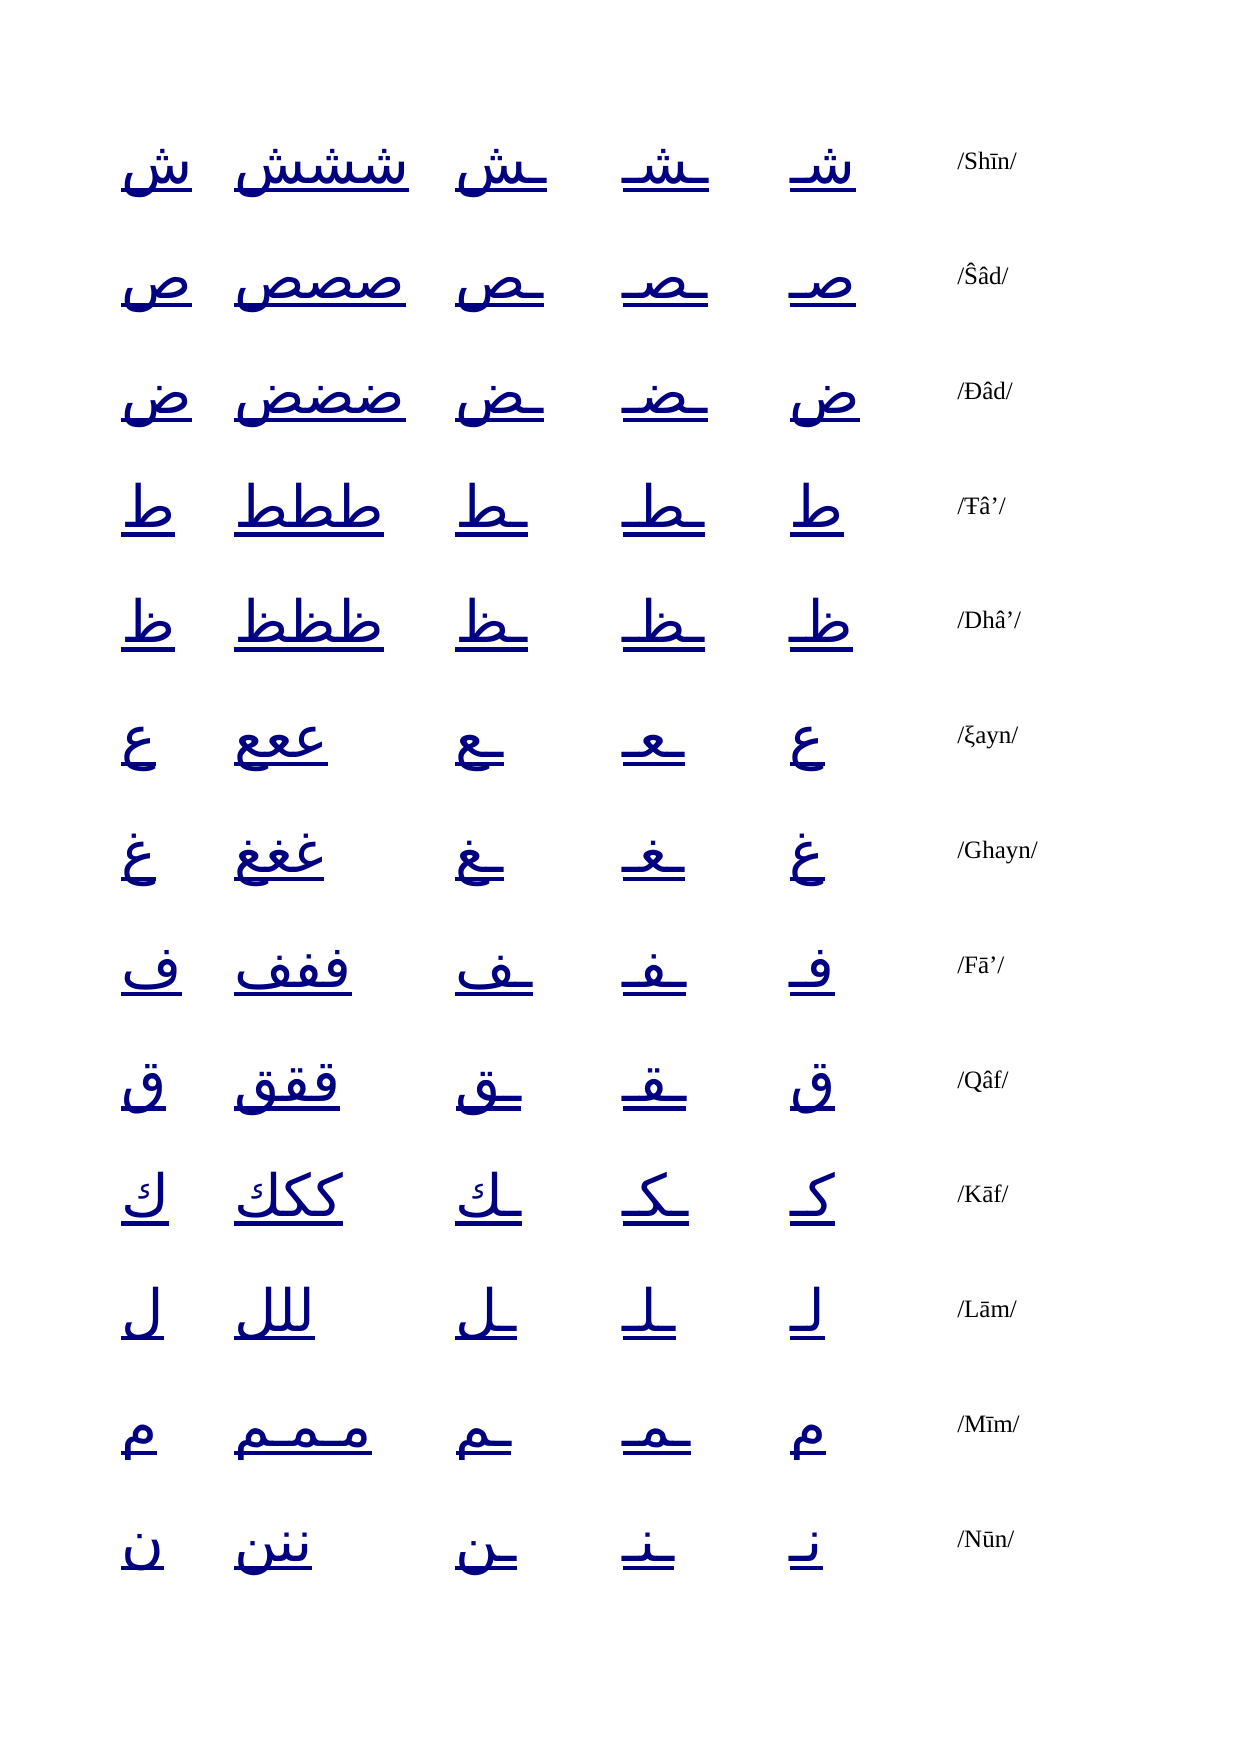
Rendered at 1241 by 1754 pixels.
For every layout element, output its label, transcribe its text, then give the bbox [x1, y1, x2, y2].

table_cell ـط [453, 463, 620, 577]
table_cell ـظ [453, 577, 620, 692]
table_cell ـص [453, 233, 620, 348]
table_cell ف [118, 922, 231, 1036]
table_cell للل [231, 1266, 452, 1381]
table_cell /Shīn/ [954, 118, 1121, 233]
table_cell ظ [118, 577, 231, 692]
table_cell ق [118, 1036, 231, 1151]
table_cell /Lām/ [954, 1266, 1121, 1381]
table_cell ش [118, 118, 231, 233]
table_cell ضضض [231, 348, 452, 462]
table_cell ك [118, 1151, 231, 1266]
table_cell ـغـ [620, 807, 787, 922]
table_cell مـمـم [231, 1381, 452, 1496]
table_cell /Ŧâ’/ [954, 463, 1121, 577]
table_cell فـ [787, 922, 954, 1036]
table_cell ـغ [453, 807, 620, 922]
table_cell ففف [231, 922, 452, 1036]
table_cell ـشـ [620, 118, 787, 233]
table_cell /Dhâ’/ [954, 577, 1121, 692]
table_cell ععع [231, 692, 452, 807]
table_cell ـطـ [620, 463, 787, 577]
table_cell /ξayn/ [954, 692, 1121, 807]
table_cell ـع [453, 692, 620, 807]
table_cell ـضـ [620, 348, 787, 462]
table_cell ع [787, 692, 954, 807]
table_cell م [118, 1381, 231, 1496]
table_cell ننن [231, 1496, 452, 1610]
table_cell غغغ [231, 807, 452, 922]
table_cell ـن [453, 1496, 620, 1610]
table_cell نـ [787, 1496, 954, 1610]
table_cell غ [118, 807, 231, 922]
table_cell ـكـ [620, 1151, 787, 1266]
table_cell /Nūn/ [954, 1496, 1121, 1610]
table_cell ظظظ [231, 577, 452, 692]
table_cell ع [118, 692, 231, 807]
table_cell ـظـ [620, 577, 787, 692]
table_cell /Fā’/ [954, 922, 1121, 1036]
table_cell ـصـ [620, 233, 787, 348]
table_cell ططط [231, 463, 452, 577]
table_cell ـش [453, 118, 620, 233]
table_cell شـ [787, 118, 954, 233]
table_cell لـ [787, 1266, 954, 1381]
table_cell ككك [231, 1151, 452, 1266]
table_cell /Ŝâd/ [954, 233, 1121, 348]
table_cell ض [787, 348, 954, 462]
table_cell غ [787, 807, 954, 922]
table_cell ـل [453, 1266, 620, 1381]
table_cell /Đâd/ [954, 348, 1121, 462]
table_cell صـ [787, 233, 954, 348]
table_cell ـلـ [620, 1266, 787, 1381]
table_cell /Mīm/ [954, 1381, 1121, 1496]
table_cell /Kāf/ [954, 1151, 1121, 1266]
table_cell ظـ [787, 577, 954, 692]
table_cell ق [787, 1036, 954, 1151]
table_cell /Ghayn/ [954, 807, 1121, 922]
table_cell ض [118, 348, 231, 462]
table_cell ـنـ [620, 1496, 787, 1610]
table_cell ط [118, 463, 231, 577]
table_cell ـف [453, 922, 620, 1036]
table_cell ـك [453, 1151, 620, 1266]
table_cell ـمـ [620, 1381, 787, 1496]
table_cell ششش [231, 118, 452, 233]
table_cell ـفـ [620, 922, 787, 1036]
table_cell ـقـ [620, 1036, 787, 1151]
table_cell ـق [453, 1036, 620, 1151]
table_cell كـ [787, 1151, 954, 1266]
table_cell م [787, 1381, 954, 1496]
table_cell ن [118, 1496, 231, 1610]
table_cell ـعـ [620, 692, 787, 807]
table_cell /Qâf/ [954, 1036, 1121, 1151]
table_cell ص [118, 233, 231, 348]
table_cell ل [118, 1266, 231, 1381]
table_cell صصص [231, 233, 452, 348]
table_cell ط [787, 463, 954, 577]
table_cell ـم [453, 1381, 620, 1496]
table_cell ـض [453, 348, 620, 462]
table_cell ققق [231, 1036, 452, 1151]
